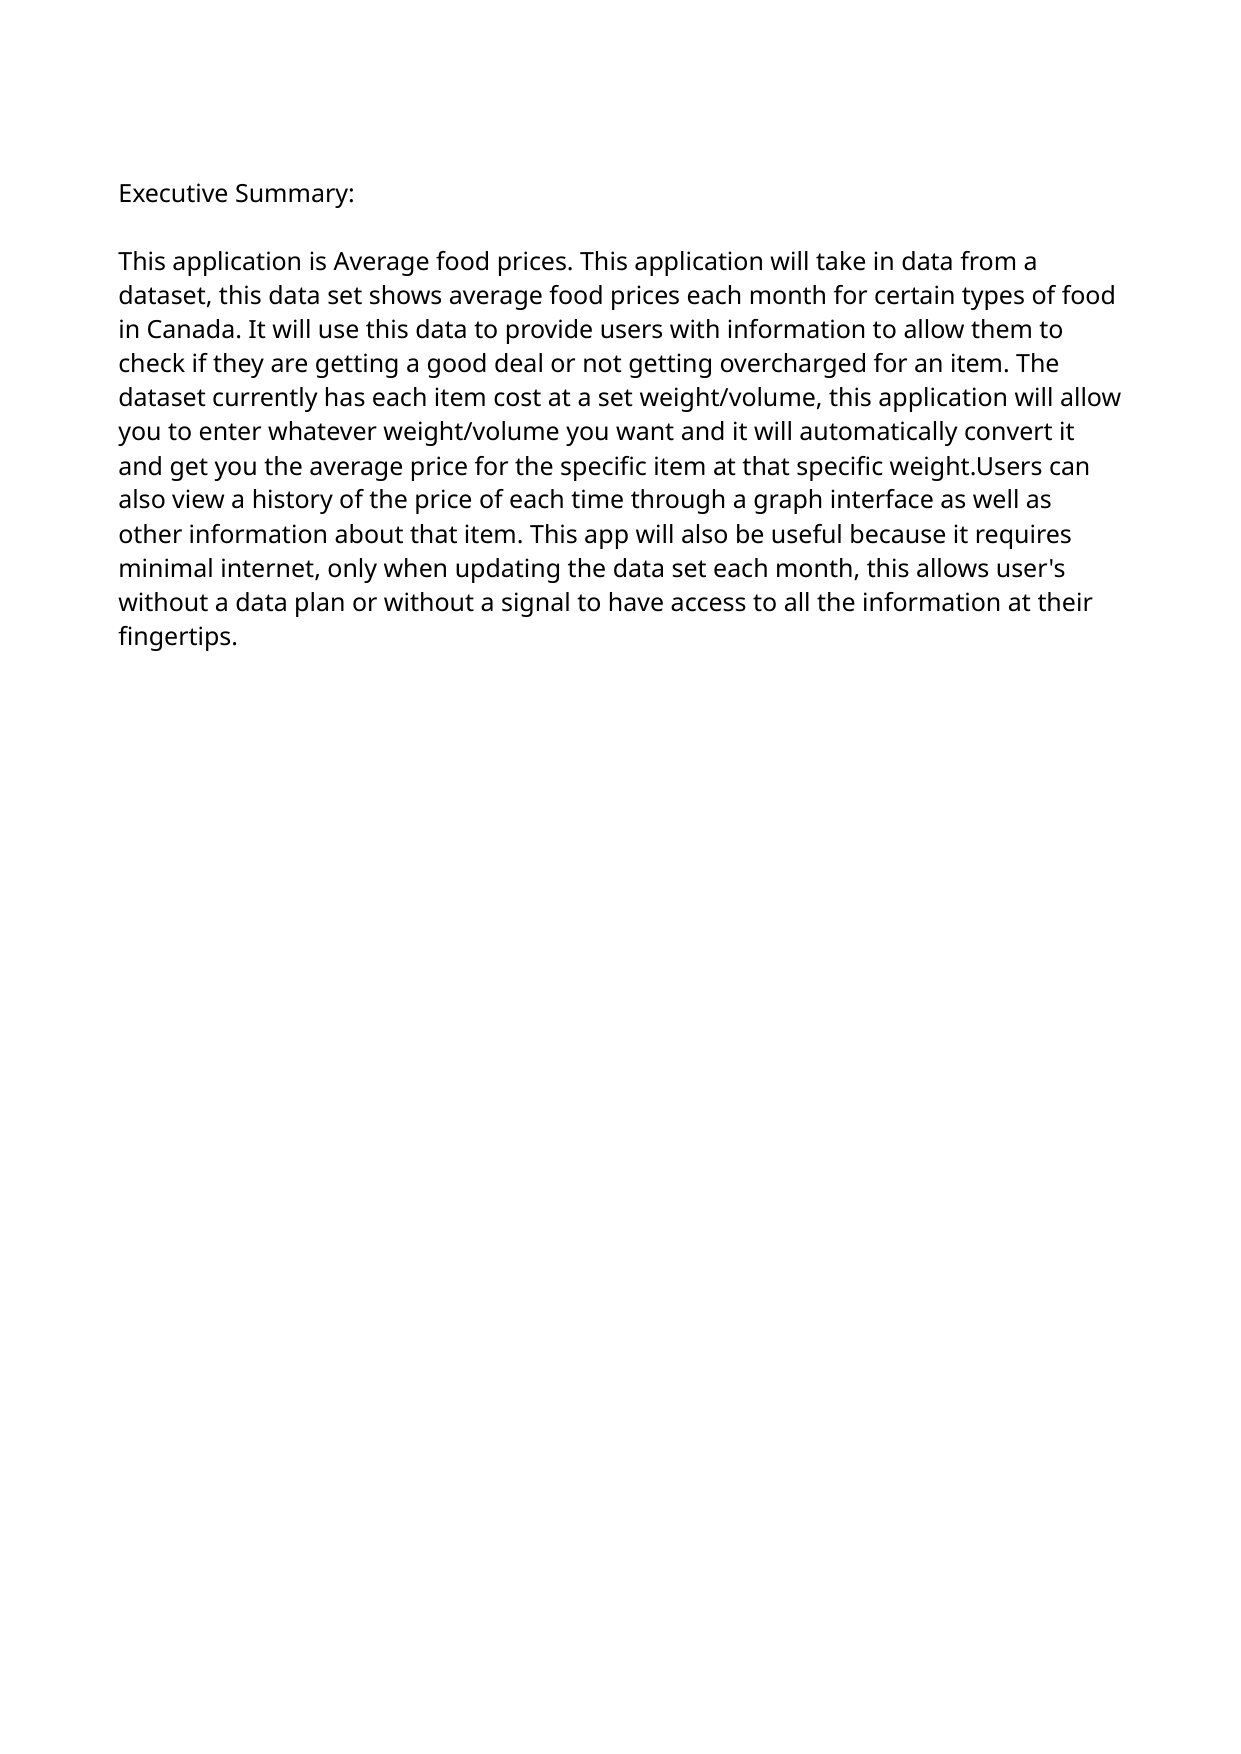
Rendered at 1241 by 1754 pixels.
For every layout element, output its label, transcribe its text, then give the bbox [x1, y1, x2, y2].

text This application is Average food prices. This application will take in data from a dataset, this data set shows average food prices each month for certain types of food in Canada. It will use this data to provide users with information to allow them to check if they are getting a good deal or not getting overcharged for an item. The dataset currently has each item cost at a set weight/volume, this application will allow you to enter whatever weight/volume you want and it will automatically convert it and get you the average price for the specific item at that specific weight.Users can also view a history of the price of each time through a graph interface as well as other information about that item. This app will also be useful because it requires minimal internet, only when updating the data set each month, this allows user's without a data plan or without a signal to have access to all the information at their fingertips. [118, 244, 1122, 652]
text Executive Summary: [118, 176, 1122, 210]
